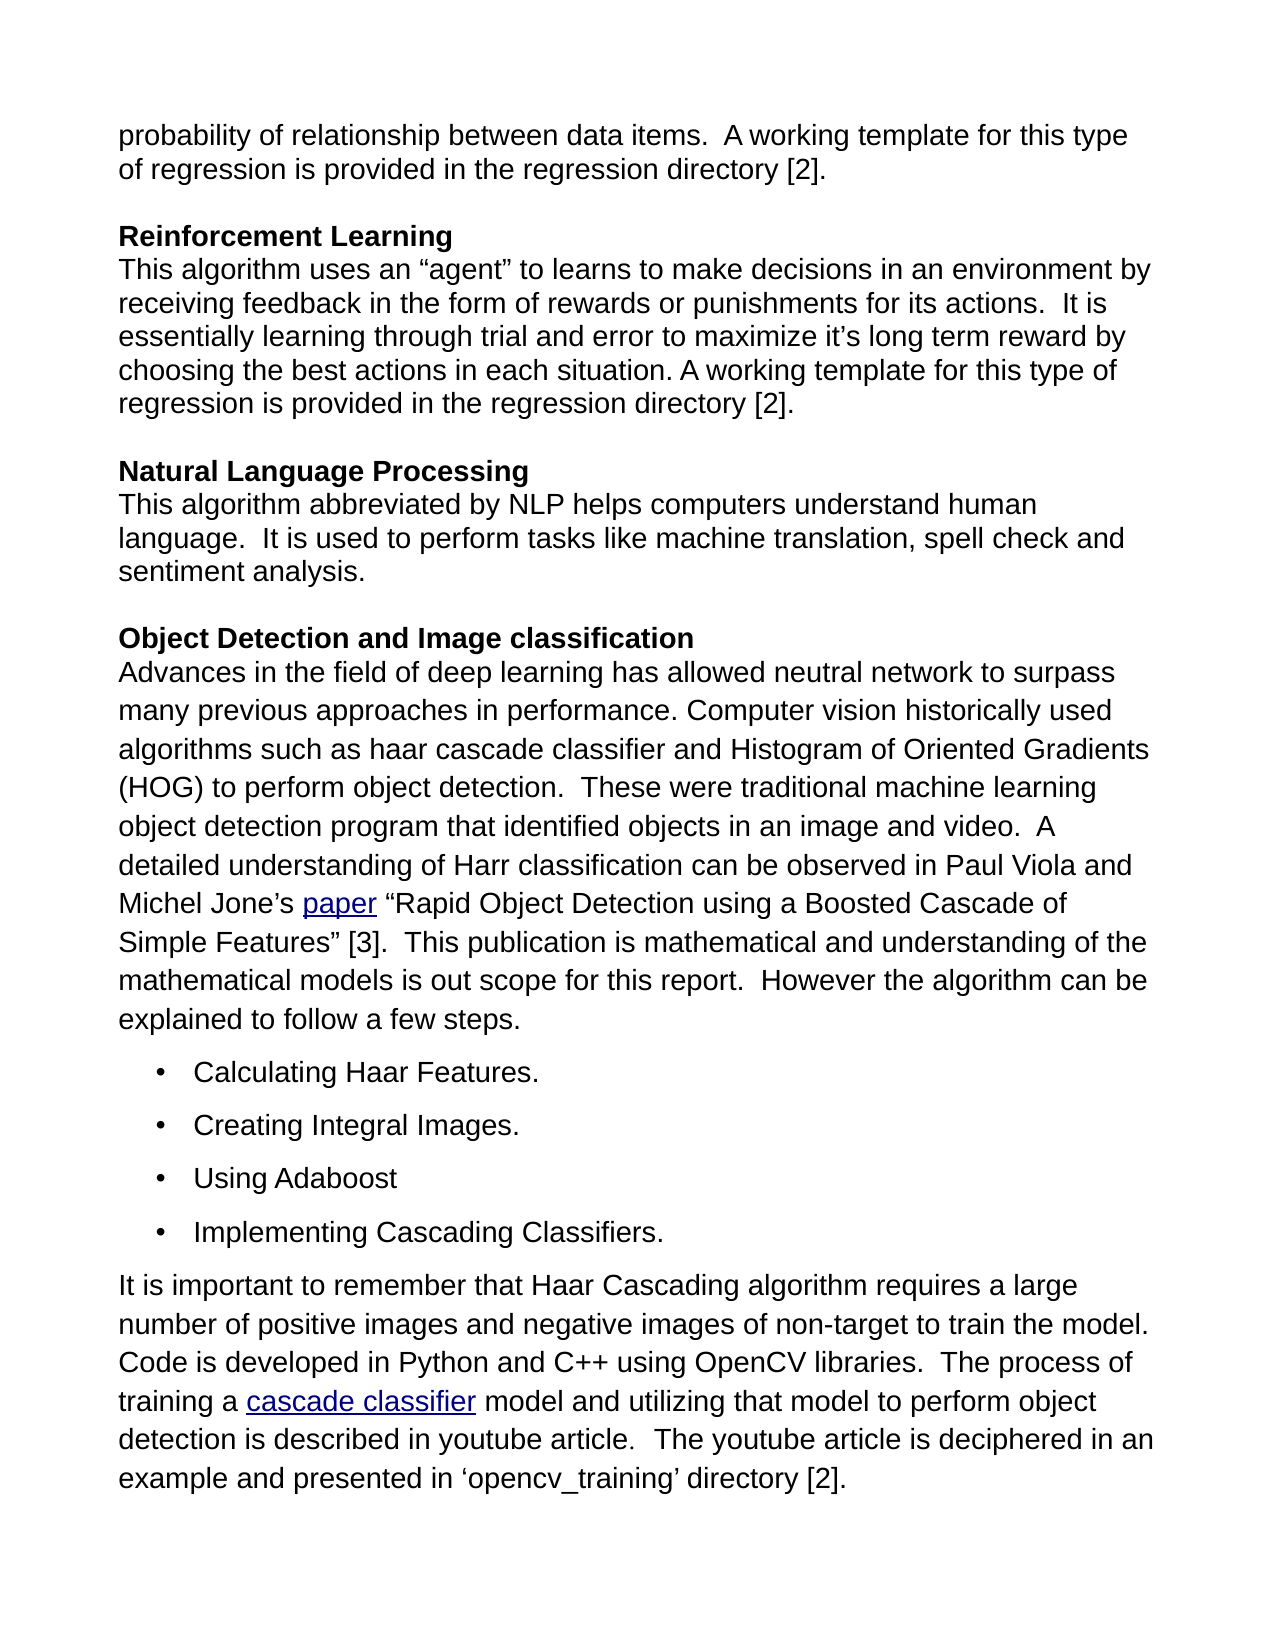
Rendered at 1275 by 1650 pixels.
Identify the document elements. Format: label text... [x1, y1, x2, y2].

list Implementing Cascading Classifiers. [156, 1215, 1157, 1248]
text Object Detection and Image classification [118, 621, 1157, 655]
text Natural Language Processing [118, 453, 1157, 487]
list Creating Integral Images. [156, 1108, 1157, 1142]
text Reinforcement Learning [118, 219, 1157, 252]
list Calculating Haar Features. [156, 1055, 1157, 1088]
text Advances in the field of deep learning has allowed neutral network to surpass many previous approaches in performance. Computer vision historically used algorithms such as haar cascade classifier and Histogram of Oriented Gradients (HOG) to perform object detection. These were traditional machine learning object detection program that identified objects in an image and video. A detailed understanding of Harr classification can be observed in Paul Viola and Michel Jone’s paper “Rapid Object Detection using a Boosted Cascade of Simple Features” [3]. This publication is mathematical and understanding of the mathematical models is out scope for this report. However the algorithm can be explained to follow a few steps. [118, 655, 1157, 1035]
text This algorithm abbreviated by NLP helps computers understand human language. It is used to perform tasks like machine translation, spell check and sentiment analysis. [118, 487, 1157, 588]
list Using Adaboost [156, 1161, 1157, 1195]
text It is important to remember that Haar Cascading algorithm requires a large number of positive images and negative images of non-target to train the model. Code is developed in Python and C++ using OpenCV libraries. The process of training a cascade classifier model and utilizing that model to perform object detection is described in youtube article. The youtube article is deciphered in an example and presented in ‘opencv_training’ directory [2]. [118, 1268, 1157, 1494]
text probability of relationship between data items. A working template for this type of regression is provided in the regression directory [2]. [118, 118, 1157, 185]
text This algorithm uses an “agent” to learns to make decisions in an environment by receiving feedback in the form of rewards or punishments for its actions. It is essentially learning through trial and error to maximize it’s long term reward by choosing the best actions in each situation. A working template for this type of regression is provided in the regression directory [2]. [118, 252, 1157, 420]
